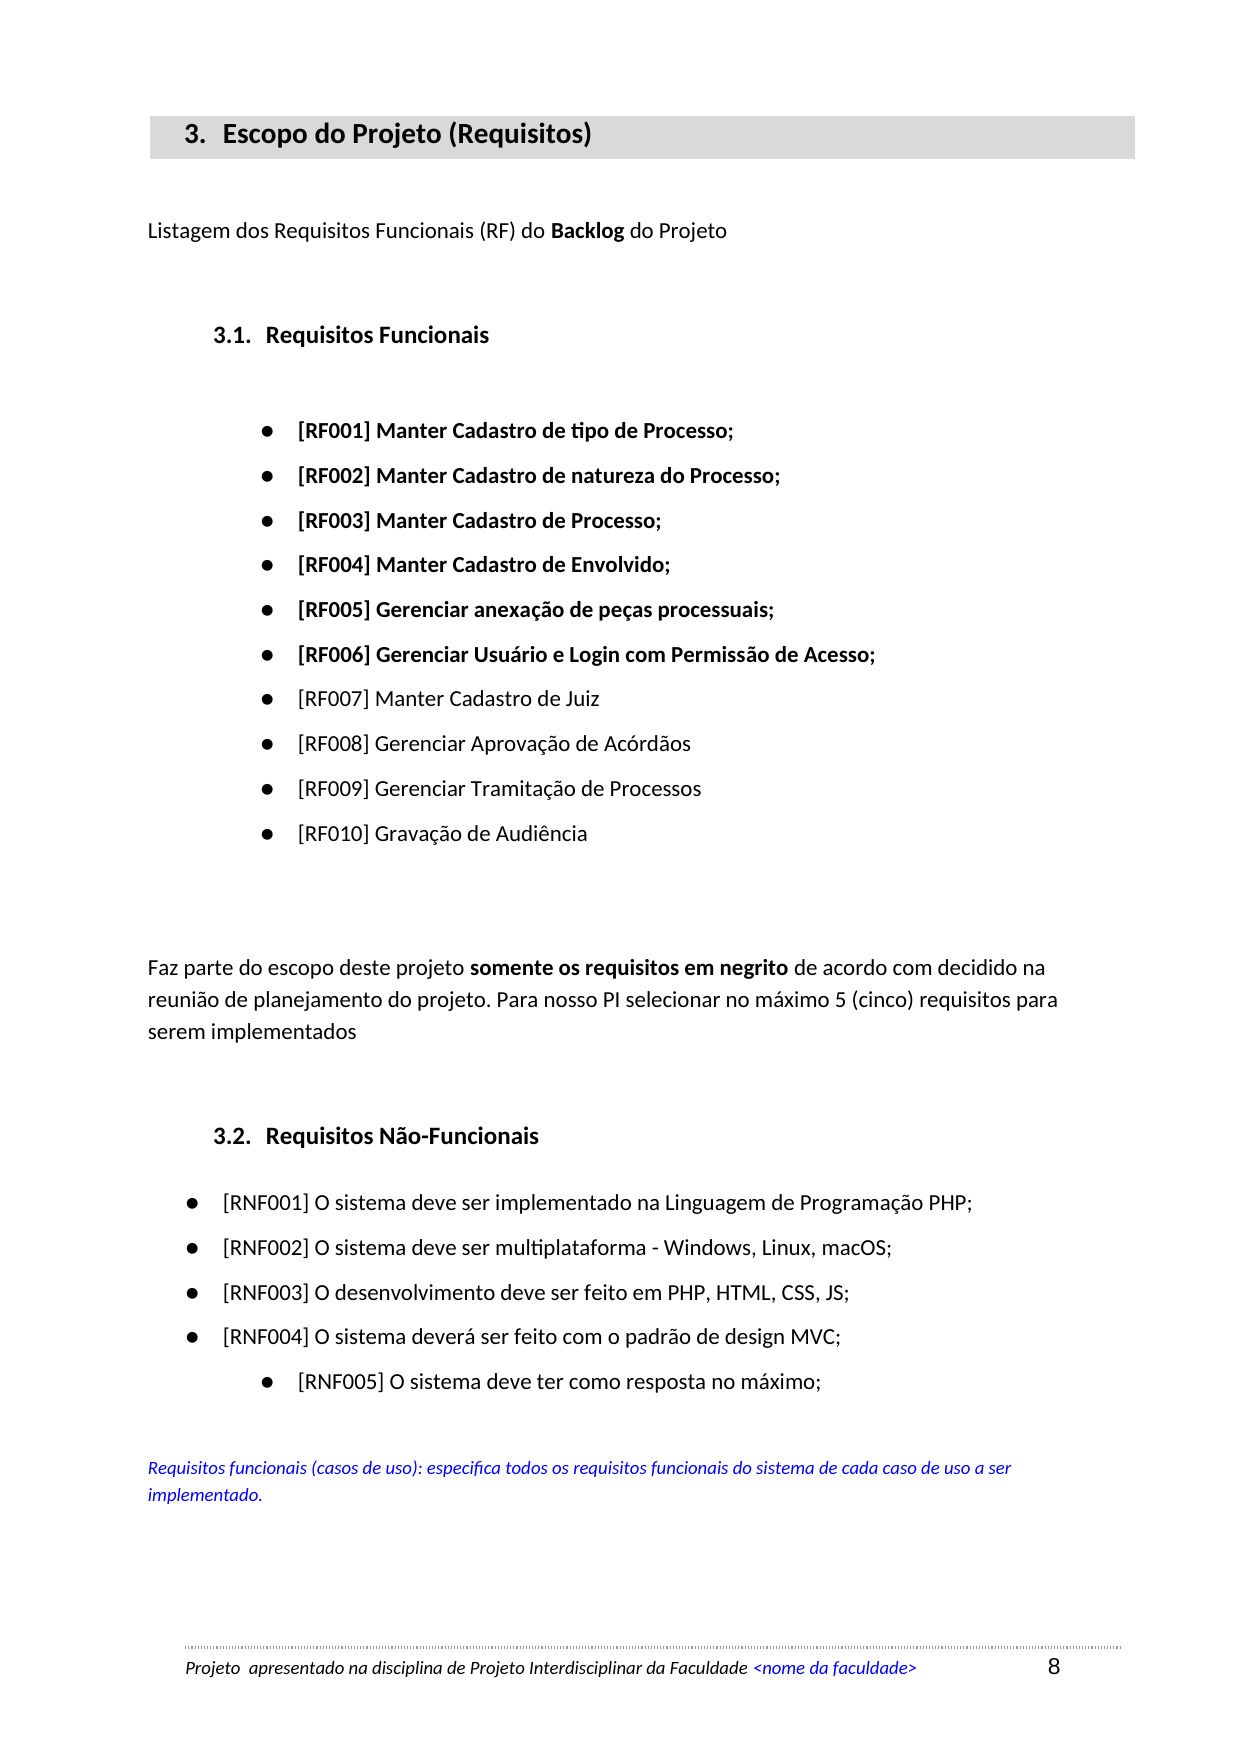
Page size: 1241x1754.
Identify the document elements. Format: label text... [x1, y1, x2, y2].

list [RNF004] O sistema deverá ser feito com o padrão de design MVC; [185, 1322, 1122, 1350]
list [RF009] Gerenciar Tramitação de Processos [223, 774, 1122, 802]
subtitle Escopo do Projeto (Requisitos) [150, 116, 1135, 159]
list [RF010] Gravação de Audiência [223, 819, 1122, 847]
list [RNF001] O sistema deve ser implementado na Linguagem de Programação PHP; [185, 1188, 1122, 1216]
list [RF008] Gerenciar Aprovação de Acórdãos [223, 729, 1122, 757]
subtitle Requisitos Funcionais [239, 318, 1135, 359]
text Listagem dos Requisitos Funcionais (RF) do Backlog do Projeto [148, 217, 1122, 244]
text Requisitos funcionais (casos de uso): especifica todos os requisitos funcionais do sistema de cada caso de uso a ser implementado. [148, 1456, 1122, 1506]
list [RF005] Gerenciar anexação de peças processuais; [223, 595, 1122, 623]
list [RNF003] O desenvolvimento deve ser feito em PHP, HTML, CSS, JS; [185, 1278, 1122, 1306]
list [RF004] Manter Cadastro de Envolvido; [223, 551, 1122, 578]
text Faz parte do escopo deste projeto somente os requisitos em negrito de acordo com decidido na reunião de planejamento do projeto. Para nosso PI selecionar no máximo 5 (cinco) requisitos para serem implementados [148, 953, 1122, 1045]
list [RF007] Manter Cadastro de Juiz [223, 684, 1122, 713]
list [RNF005] O sistema deve ter como resposta no máximo; [223, 1367, 1122, 1395]
list [RF003] Manter Cadastro de Processo; [223, 506, 1122, 534]
list [RF002] Manter Cadastro de natureza do Processo; [223, 461, 1122, 489]
list [RF006] Gerenciar Usuário e Login com Permissão de Acesso; [223, 640, 1122, 668]
list [RNF002] O sistema deve ser multiplataforma - Windows, Linux, macOS; [185, 1233, 1122, 1261]
list [RF001] Manter Cadastro de tipo de Processo; [223, 416, 1122, 444]
subtitle Requisitos Não-Funcionais [239, 1119, 1135, 1176]
